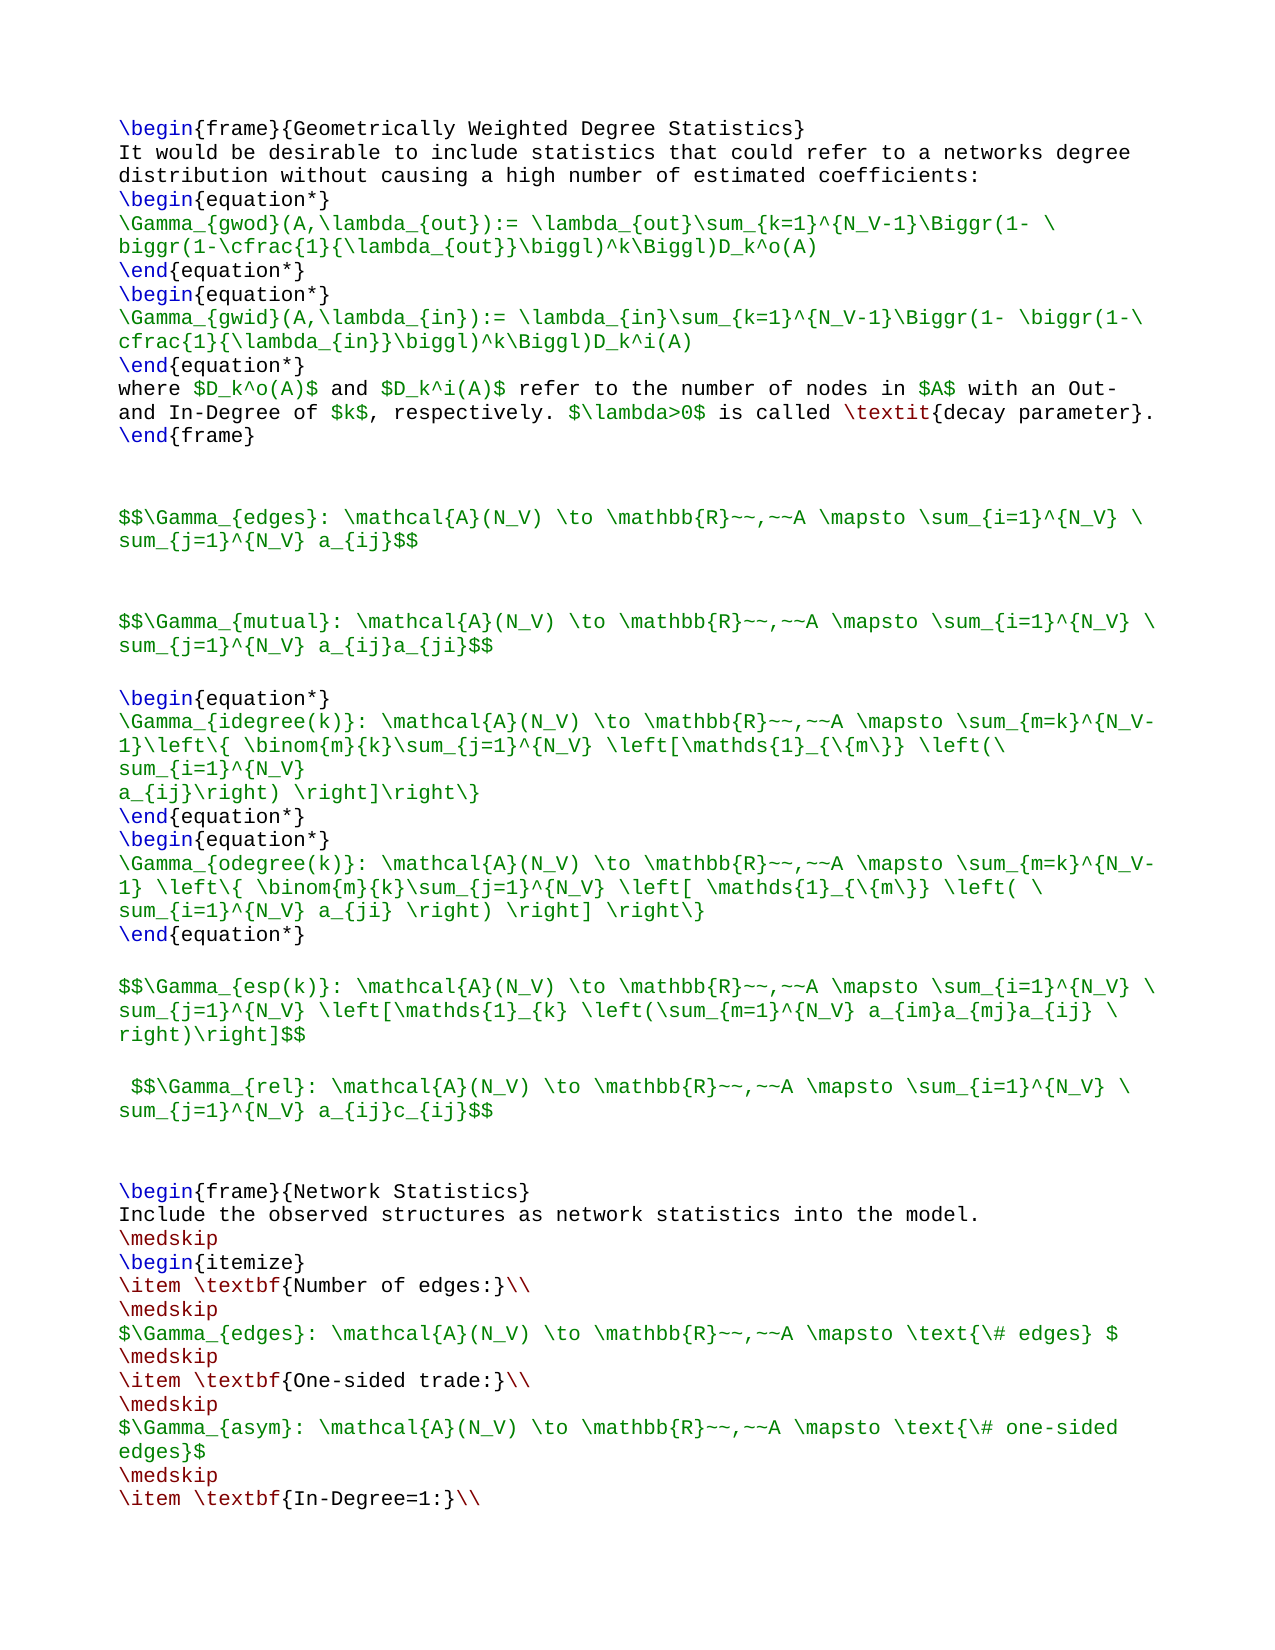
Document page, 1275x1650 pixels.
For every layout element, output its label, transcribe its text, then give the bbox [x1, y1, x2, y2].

text \end{equation*} [118, 806, 1157, 829]
text \end{equation*} [118, 354, 1157, 378]
text $\Gamma_{asym}: \mathcal{A}(N_V) \to \mathbb{R}~~,~~A \mapsto \text{\# one-sided edges}$ [118, 1417, 1157, 1464]
text \end{frame} [118, 426, 1157, 449]
text \medskip [118, 1346, 1157, 1370]
text \begin{equation*} [118, 687, 1157, 711]
text It would be desirable to include statistics that could refer to a networks degree distribution without causing a high number of estimated coefficients: [118, 142, 1157, 189]
text \medskip [118, 1228, 1157, 1252]
text \end{equation*} [118, 924, 1157, 948]
text \medskip [118, 1394, 1157, 1417]
text \begin{frame}{Geometrically Weighted Degree Statistics} [118, 118, 1157, 142]
text \item \textbf{Number of edges:}\\ [118, 1275, 1157, 1299]
text a_{ij}\right) \right]\right\} [118, 782, 1157, 806]
text \end{equation*} [118, 260, 1157, 284]
text \Gamma_{odegree(k)}: \mathcal{A}(N_V) \to \mathbb{R}~~,~~A \mapsto \sum_{m=k}^{N_V-1} \left\{ \binom{m}{k}\sum_{j=1}^{N_V} \left[ \mathds{1}_{\{m\}} \left( \sum_{i=1}^{N_V} a_{ji} \right) \right] \right\} [118, 853, 1157, 924]
text \item \textbf{One-sided trade:}\\ [118, 1370, 1157, 1394]
text \begin{frame}{Network Statistics} [118, 1181, 1157, 1204]
text \begin{equation*} [118, 284, 1157, 307]
text $\Gamma_{edges}: \mathcal{A}(N_V) \to \mathbb{R}~~,~~A \mapsto \text{\# edges} $ [118, 1323, 1157, 1346]
text \Gamma_{idegree(k)}: \mathcal{A}(N_V) \to \mathbb{R}~~,~~A \mapsto \sum_{m=k}^{N_V-1}\left\{ \binom{m}{k}\sum_{j=1}^{N_V} \left[\mathds{1}_{\{m\}} \left(\sum_{i=1}^{N_V} [118, 711, 1157, 782]
text \Gamma_{gwid}(A,\lambda_{in}):= \lambda_{in}\sum_{k=1}^{N_V-1}\Biggr(1- \biggr(1-\cfrac{1}{\lambda_{in}}\biggl)^k\Biggl)D_k^i(A) [118, 307, 1157, 354]
text $$\Gamma_{mutual}: \mathcal{A}(N_V) \to \mathbb{R}~~,~~A \mapsto \sum_{i=1}^{N_V} \sum_{j=1}^{N_V} a_{ij}a_{ji}$$ [118, 611, 1157, 659]
text \begin{equation*} [118, 829, 1157, 853]
text \Gamma_{gwod}(A,\lambda_{out}):= \lambda_{out}\sum_{k=1}^{N_V-1}\Biggr(1- \biggr(1-\cfrac{1}{\lambda_{out}}\biggl)^k\Biggl)D_k^o(A) [118, 213, 1157, 260]
text \begin{itemize} [118, 1252, 1157, 1275]
text $$\Gamma_{rel}: \mathcal{A}(N_V) \to \mathbb{R}~~,~~A \mapsto \sum_{i=1}^{N_V} \sum_{j=1}^{N_V} a_{ij}c_{ij}$$ [118, 1076, 1157, 1123]
text \medskip [118, 1464, 1157, 1488]
text \medskip [118, 1299, 1157, 1323]
text $$\Gamma_{esp(k)}: \mathcal{A}(N_V) \to \mathbb{R}~~,~~A \mapsto \sum_{i=1}^{N_V} \sum_{j=1}^{N_V} \left[\mathds{1}_{k} \left(\sum_{m=1}^{N_V} a_{im}a_{mj}a_{ij} \right)\right]$$ [118, 976, 1157, 1047]
text \item \textbf{In-Degree=1:}\\ [118, 1488, 1157, 1512]
text where $D_k^o(A)$ and $D_k^i(A)$ refer to the number of nodes in $A$ with an Out- and In-Degree of $k$, respectively. $\lambda>0$ is called \textit{decay parameter}. [118, 378, 1157, 426]
text \begin{equation*} [118, 189, 1157, 213]
text $$\Gamma_{edges}: \mathcal{A}(N_V) \to \mathbb{R}~~,~~A \mapsto \sum_{i=1}^{N_V} \sum_{j=1}^{N_V} a_{ij}$$ [118, 507, 1157, 554]
text Include the observed structures as network statistics into the model. [118, 1204, 1157, 1228]
